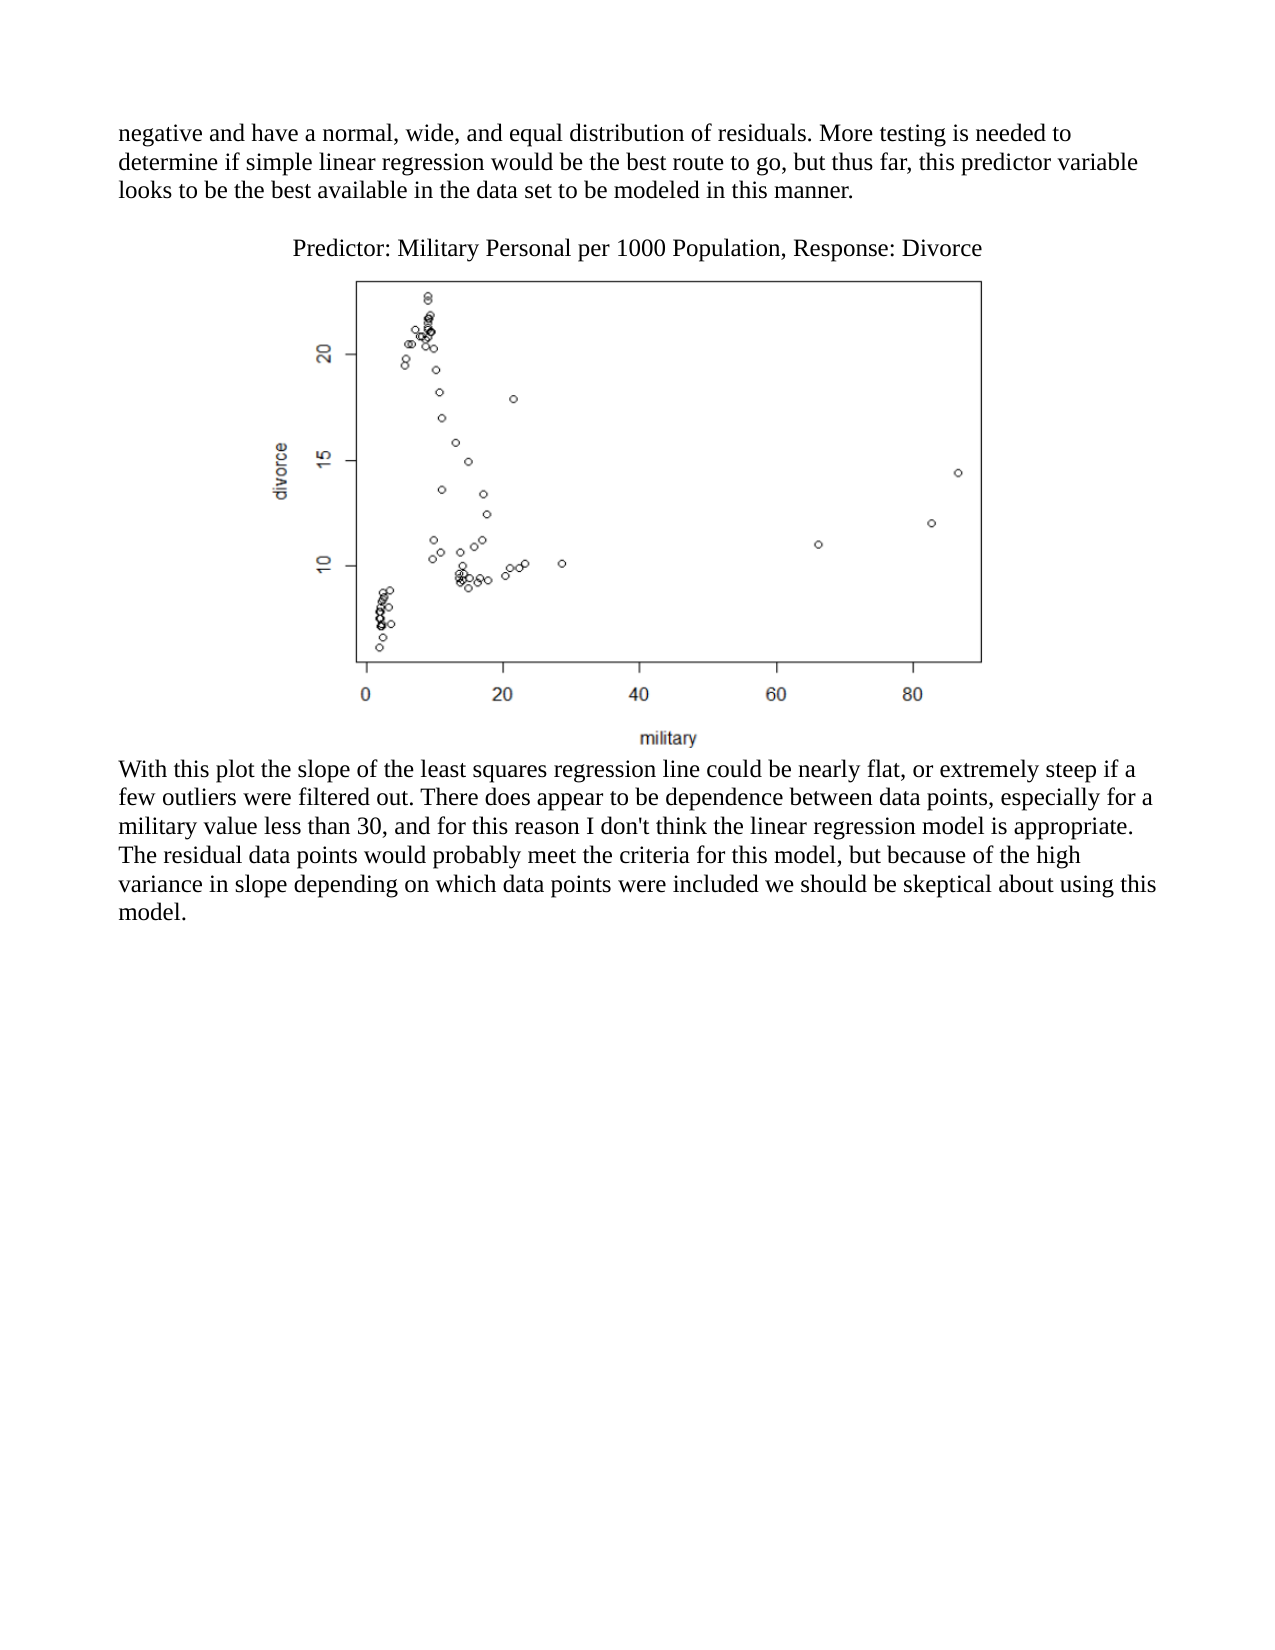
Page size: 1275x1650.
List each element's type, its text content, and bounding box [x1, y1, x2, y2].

picture [271, 269, 1004, 754]
text Predictor: Military Personal per 1000 Population, Response: Divorce [118, 233, 1157, 262]
text negative and have a normal, wide, and equal distribution of residuals. More testing is needed to determine if simple linear regression would be the best route to go, but thus far, this predictor variable looks to be the best available in the data set to be modeled in this manner. [118, 118, 1157, 204]
text With this plot the slope of the least squares regression line could be nearly flat, or extremely steep if a few outliers were filtered out. There does appear to be dependence between data points, especially for a military value less than 30, and for this reason I don't think the linear regression model is appropriate. The residual data points would probably meet the criteria for this model, but because of the high variance in slope depending on which data points were included we should be skeptical about using this model. [118, 262, 1157, 926]
